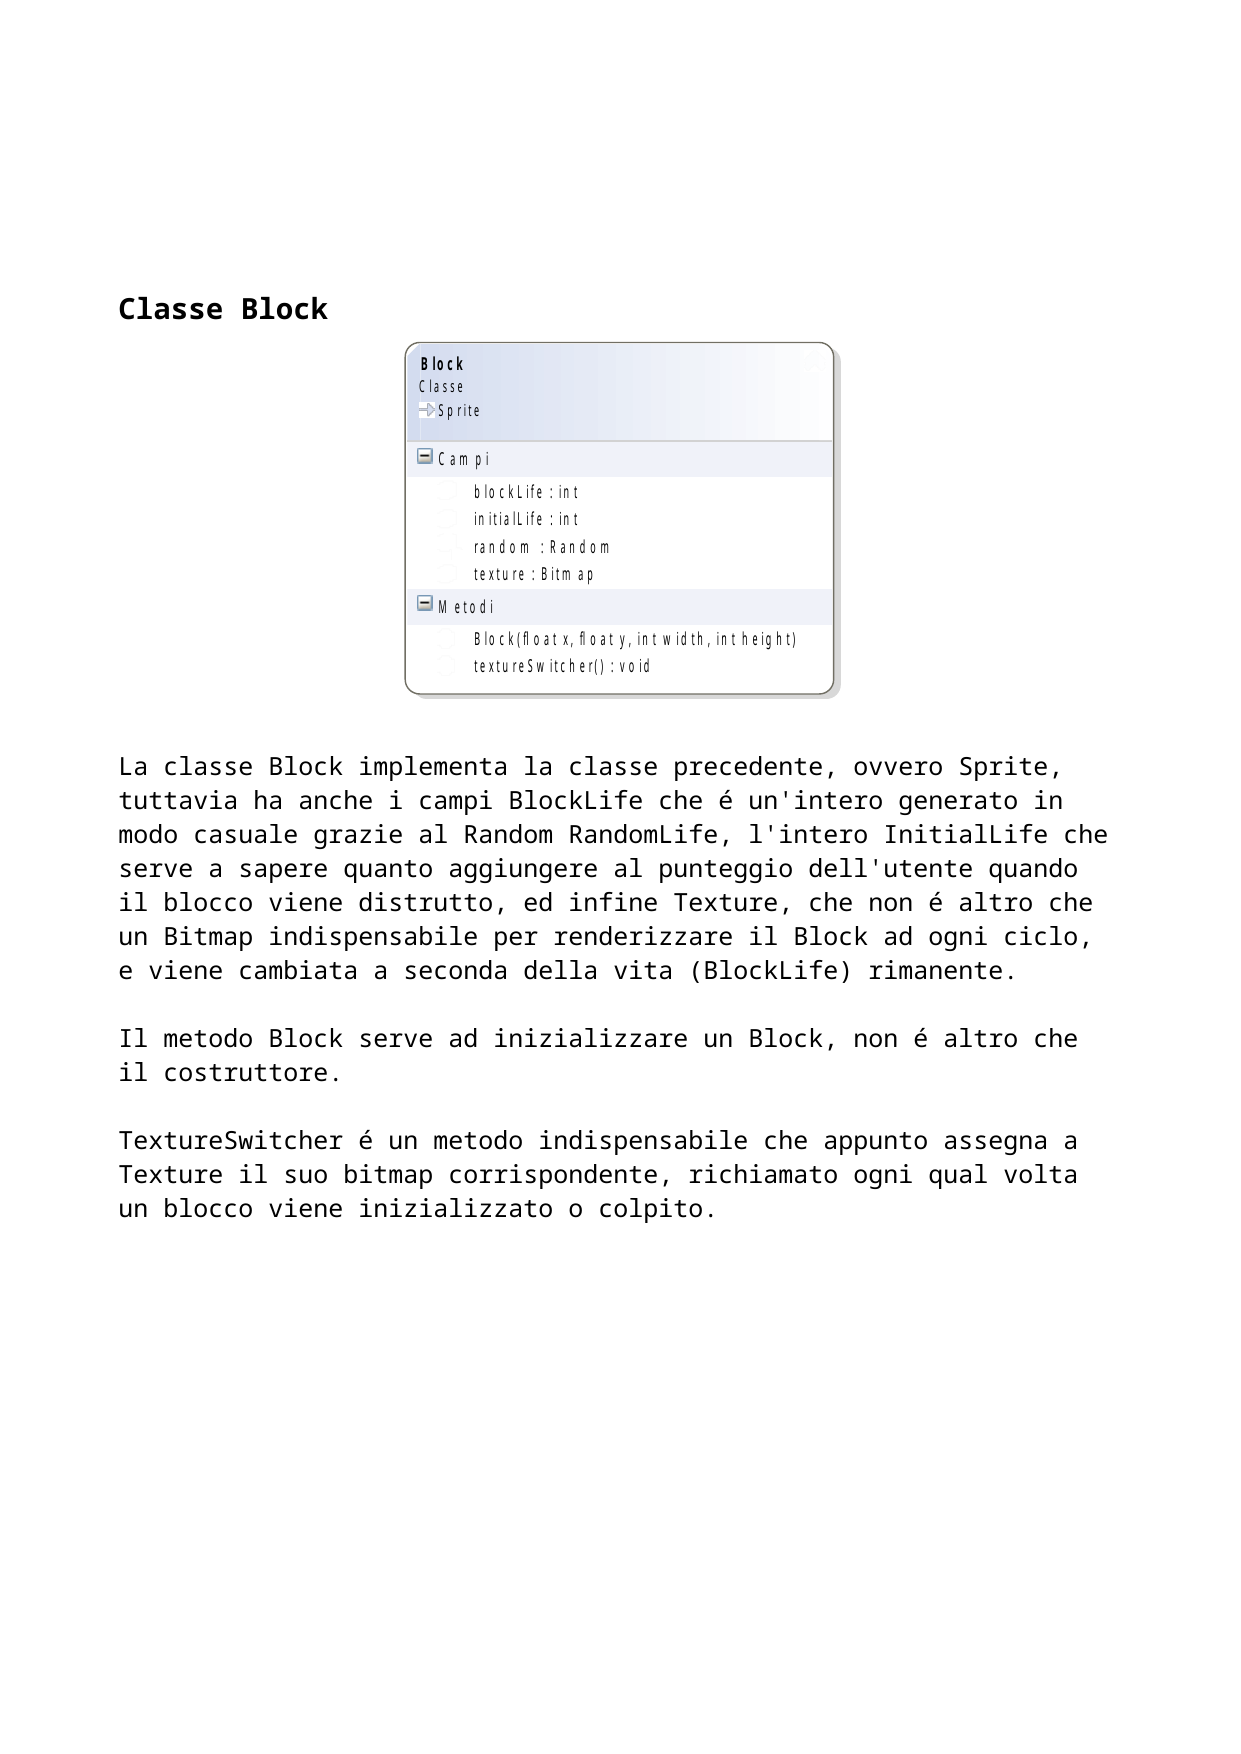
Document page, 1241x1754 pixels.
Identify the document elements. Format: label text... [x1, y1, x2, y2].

text Il metodo Block serve ad inizializzare un Block, non é altro che il costruttore. [118, 1021, 1122, 1089]
text Classe Block [118, 288, 1122, 328]
text TextureSwitcher é un metodo indispensabile che appunto assegna a Texture il suo bitmap corrispondente, richiamato ogni qual volta un blocco viene inizializzato o colpito. [118, 1123, 1122, 1225]
text La classe Block implementa la classe precedente, ovvero Sprite, tuttavia ha anche i campi BlockLife che é un'intero generato in modo casuale grazie al Random RandomLife, l'intero InitialLife che serve a sapere quanto aggiungere al punteggio dell'utente quando il blocco viene distrutto, ed infine Texture, che non é altro che un Bitmap indispensabile per renderizzare il Block ad ogni ciclo, e viene cambiata a seconda della vita (BlockLife) rimanente. [118, 748, 1122, 987]
